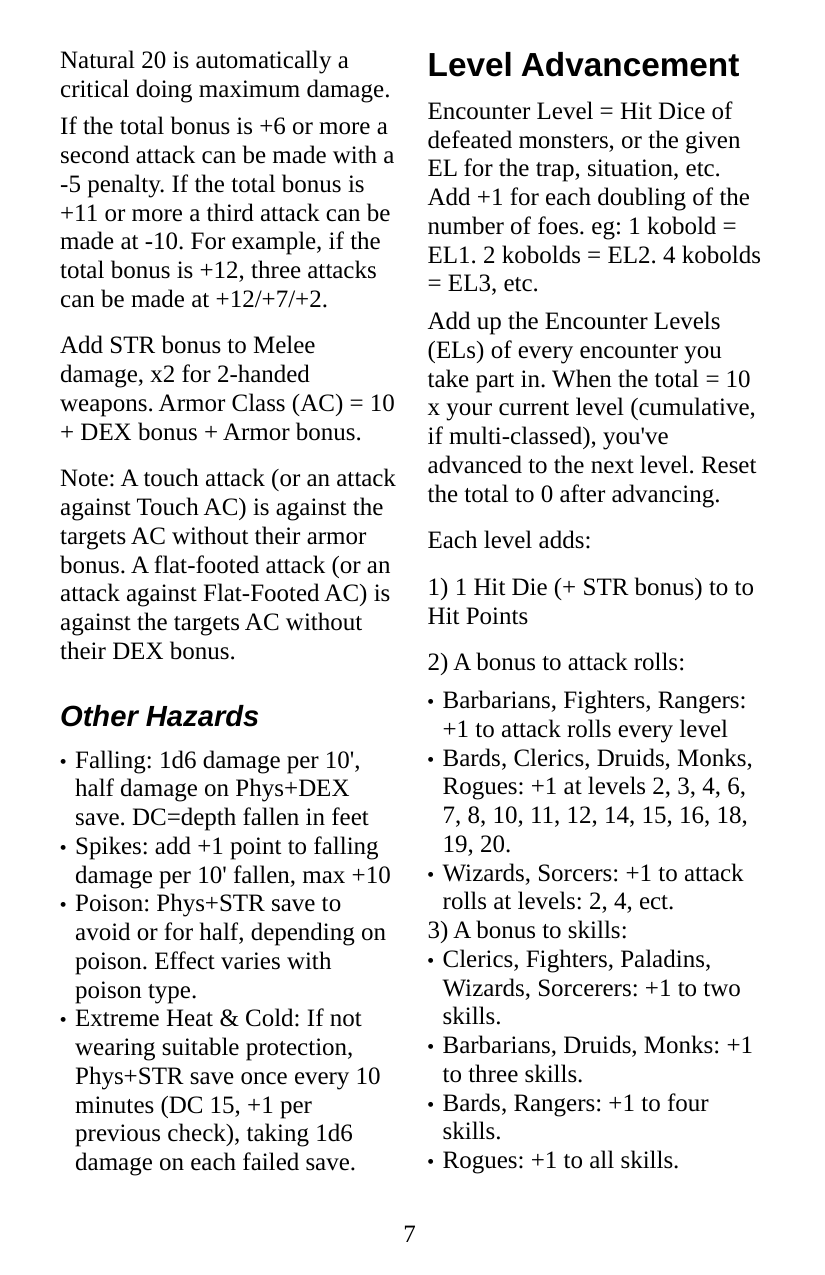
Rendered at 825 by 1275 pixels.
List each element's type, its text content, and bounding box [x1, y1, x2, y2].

text 3) A bonus to skills: [427, 915, 765, 944]
text Add STR bonus to Melee damage, x2 for 2-handed weapons. Armor Class (AC) = 10 + DEX bonus + Armor bonus. [60, 331, 397, 446]
list Falling: 1d6 damage per 10', half damage on Phys+DEX save. DC=depth fallen in feet [60, 745, 397, 831]
list Wizards, Sorcers: +1 to attack rolls at levels: 2, 4, ect. [427, 858, 765, 915]
text If the total bonus is +6 or more a second attack can be made with a -5 penalty. If the total bonus is +11 or more a third attack can be made at -10. For example, if the total bonus is +12, three attacks can be made at +12/+7/+2. [60, 111, 397, 313]
text 1) 1 Hit Die (+ STR bonus) to to Hit Points [427, 572, 765, 629]
text Each level adds: [427, 525, 765, 554]
list Barbarians, Druids, Monks: +1 to three skills. [427, 1030, 765, 1088]
list Clerics, Fighters, Paladins, Wizards, Sorcerers: +1 to two skills. [427, 944, 765, 1030]
text Add up the Encounter Levels (ELs) of every encounter you take part in. When the total = 10 x your current level (cumulative, if multi-classed), you've advanced to the next level. Reset the total to 0 after advancing. [427, 306, 765, 507]
list Bards, Rangers: +1 to four skills. [427, 1088, 765, 1145]
list Barbarians, Fighters, Rangers: +1 to attack rolls every level [427, 685, 765, 743]
list Poison: Phys+STR save to avoid or for half, depending on poison. Effect varies with poison type. [60, 888, 397, 1003]
list Extreme Heat & Cold: If not wearing suitable protection, Phys+STR save once every 10 minutes (DC 15, +1 per previous check), taking 1d6 damage on each failed save. [60, 1003, 397, 1176]
subtitle Level Advancement [427, 45, 765, 83]
text Natural 20 is automatically a critical doing maximum damage. [60, 45, 397, 102]
text Note: A touch attack (or an attack against Touch AC) is against the targets AC without their armor bonus. A flat-footed attack (or an attack against Flat-Footed AC) is against the targets AC without their DEX bonus. [60, 463, 397, 665]
list Spikes: add +1 point to falling damage per 10' fallen, max +10 [60, 831, 397, 888]
text Encounter Level = Hit Dice of defeated monsters, or the given EL for the trap, situation, etc. Add +1 for each doubling of the number of foes. eg: 1 kobold = EL1. 2 kobolds = EL2. 4 kobolds = EL3, etc. [427, 96, 765, 297]
text 2) A bonus to attack rolls: [427, 647, 765, 676]
list Rogues: +1 to all skills. [427, 1145, 765, 1174]
subtitle Other Hazards [60, 699, 397, 732]
list Bards, Clerics, Druids, Monks, Rogues: +1 at levels 2, 3, 4, 6, 7, 8, 10, 11, 12, 14, 15, 16, 18, 19, 20. [427, 743, 765, 858]
